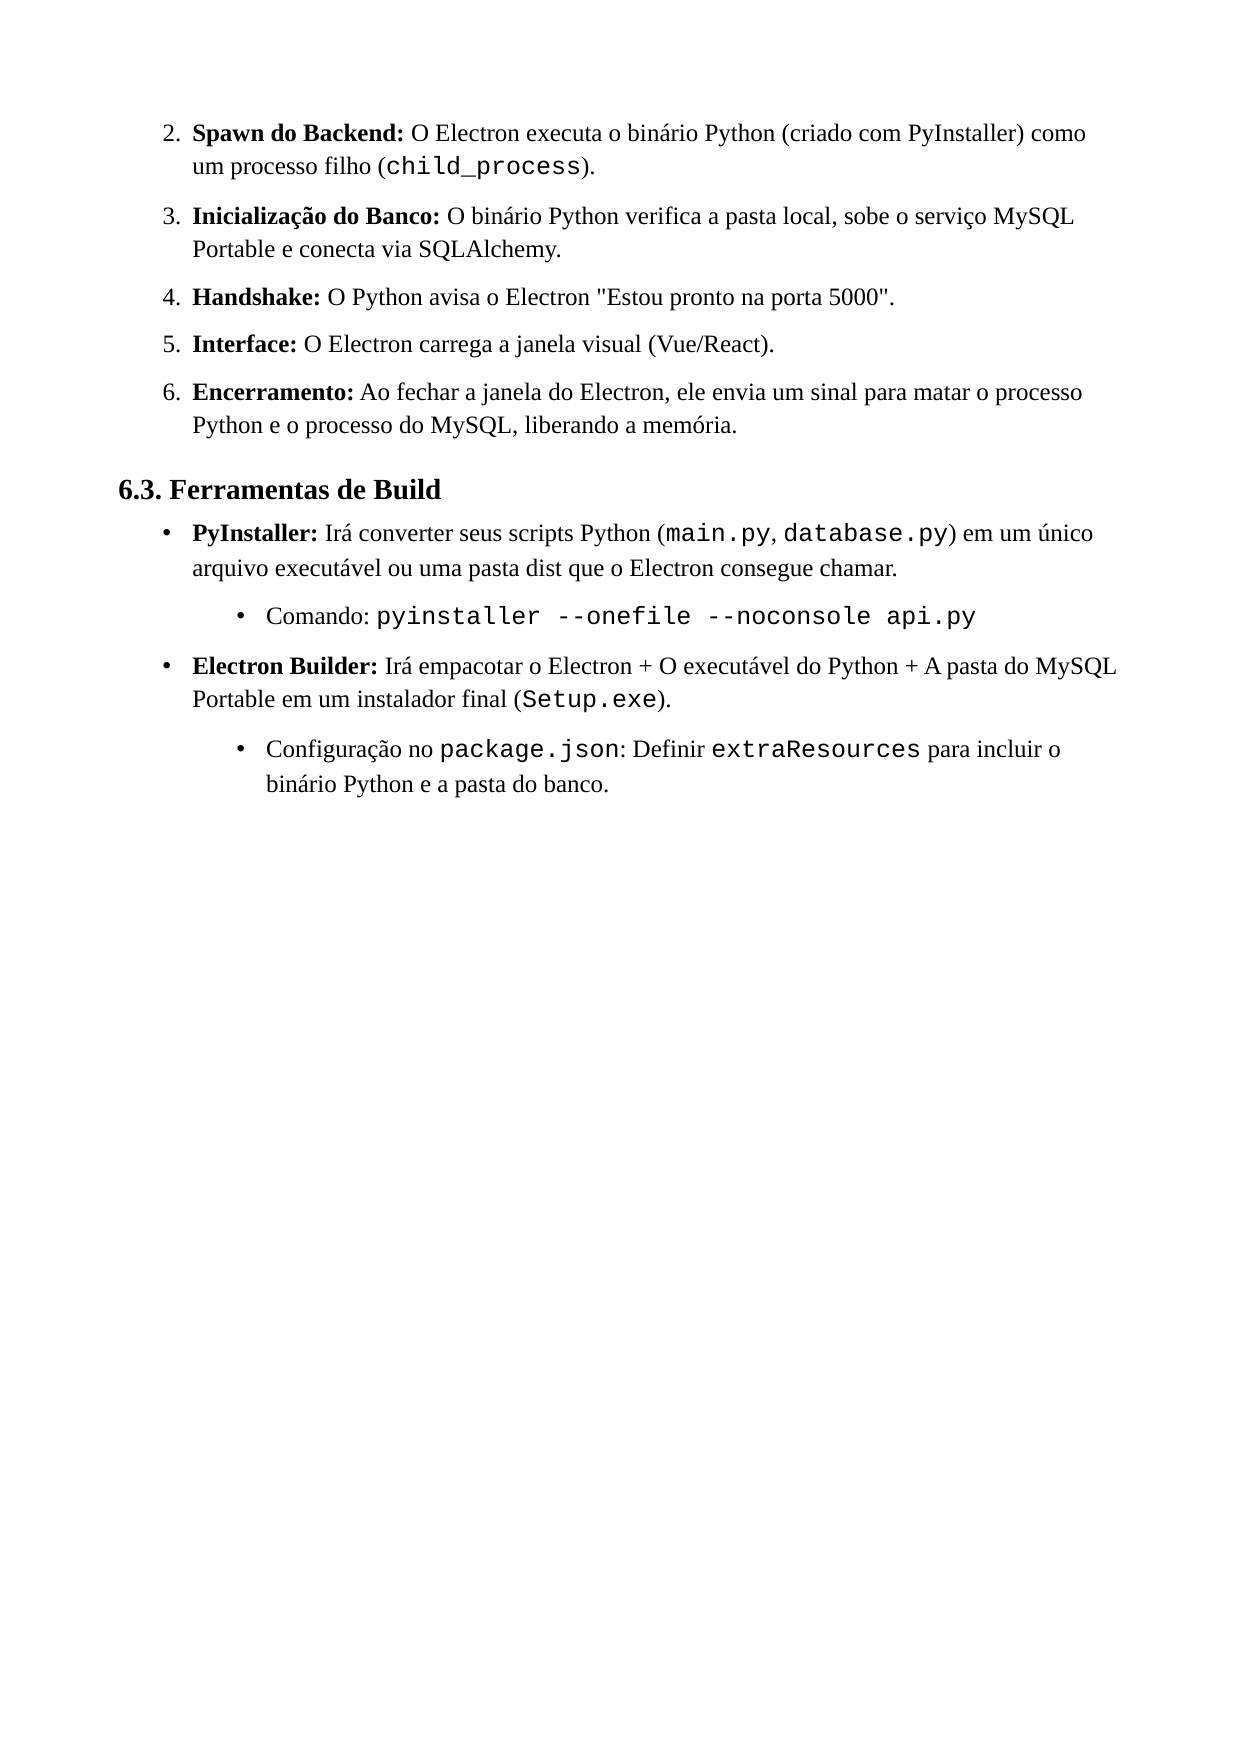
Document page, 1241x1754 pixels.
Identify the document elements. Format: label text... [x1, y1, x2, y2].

list Comando: pyinstaller --onefile --noconsole api.py [236, 601, 1122, 632]
list Spawn do Backend: O Electron executa o binário Python (criado com PyInstaller) como um processo filho (child_process). [162, 118, 1122, 182]
list PyInstaller: Irá converter seus scripts Python (main.py, database.py) em um único arquivo executável ou uma pasta dist que o Electron consegue chamar. [162, 518, 1122, 582]
list Electron Builder: Irá empacotar o Electron + O executável do Python + A pasta do MySQL Portable em um instalador final (Setup.exe). [162, 651, 1122, 715]
list Interface: O Electron carrega a janela visual (Vue/React). [162, 329, 1122, 358]
list Encerramento: Ao fechar a janela do Electron, ele envia um sinal para matar o processo Python e o processo do MySQL, liberando a memória. [162, 377, 1122, 439]
list Configuração no package.json: Definir extraResources para incluir o binário Python e a pasta do banco. [236, 734, 1122, 798]
subtitle 6.3. Ferramentas de Build [118, 472, 1122, 506]
list Inicialização do Banco: O binário Python verifica a pasta local, sobe o serviço MySQL Portable e conecta via SQLAlchemy. [162, 201, 1122, 263]
list Handshake: O Python avisa o Electron "Estou pronto na porta 5000". [162, 282, 1122, 311]
